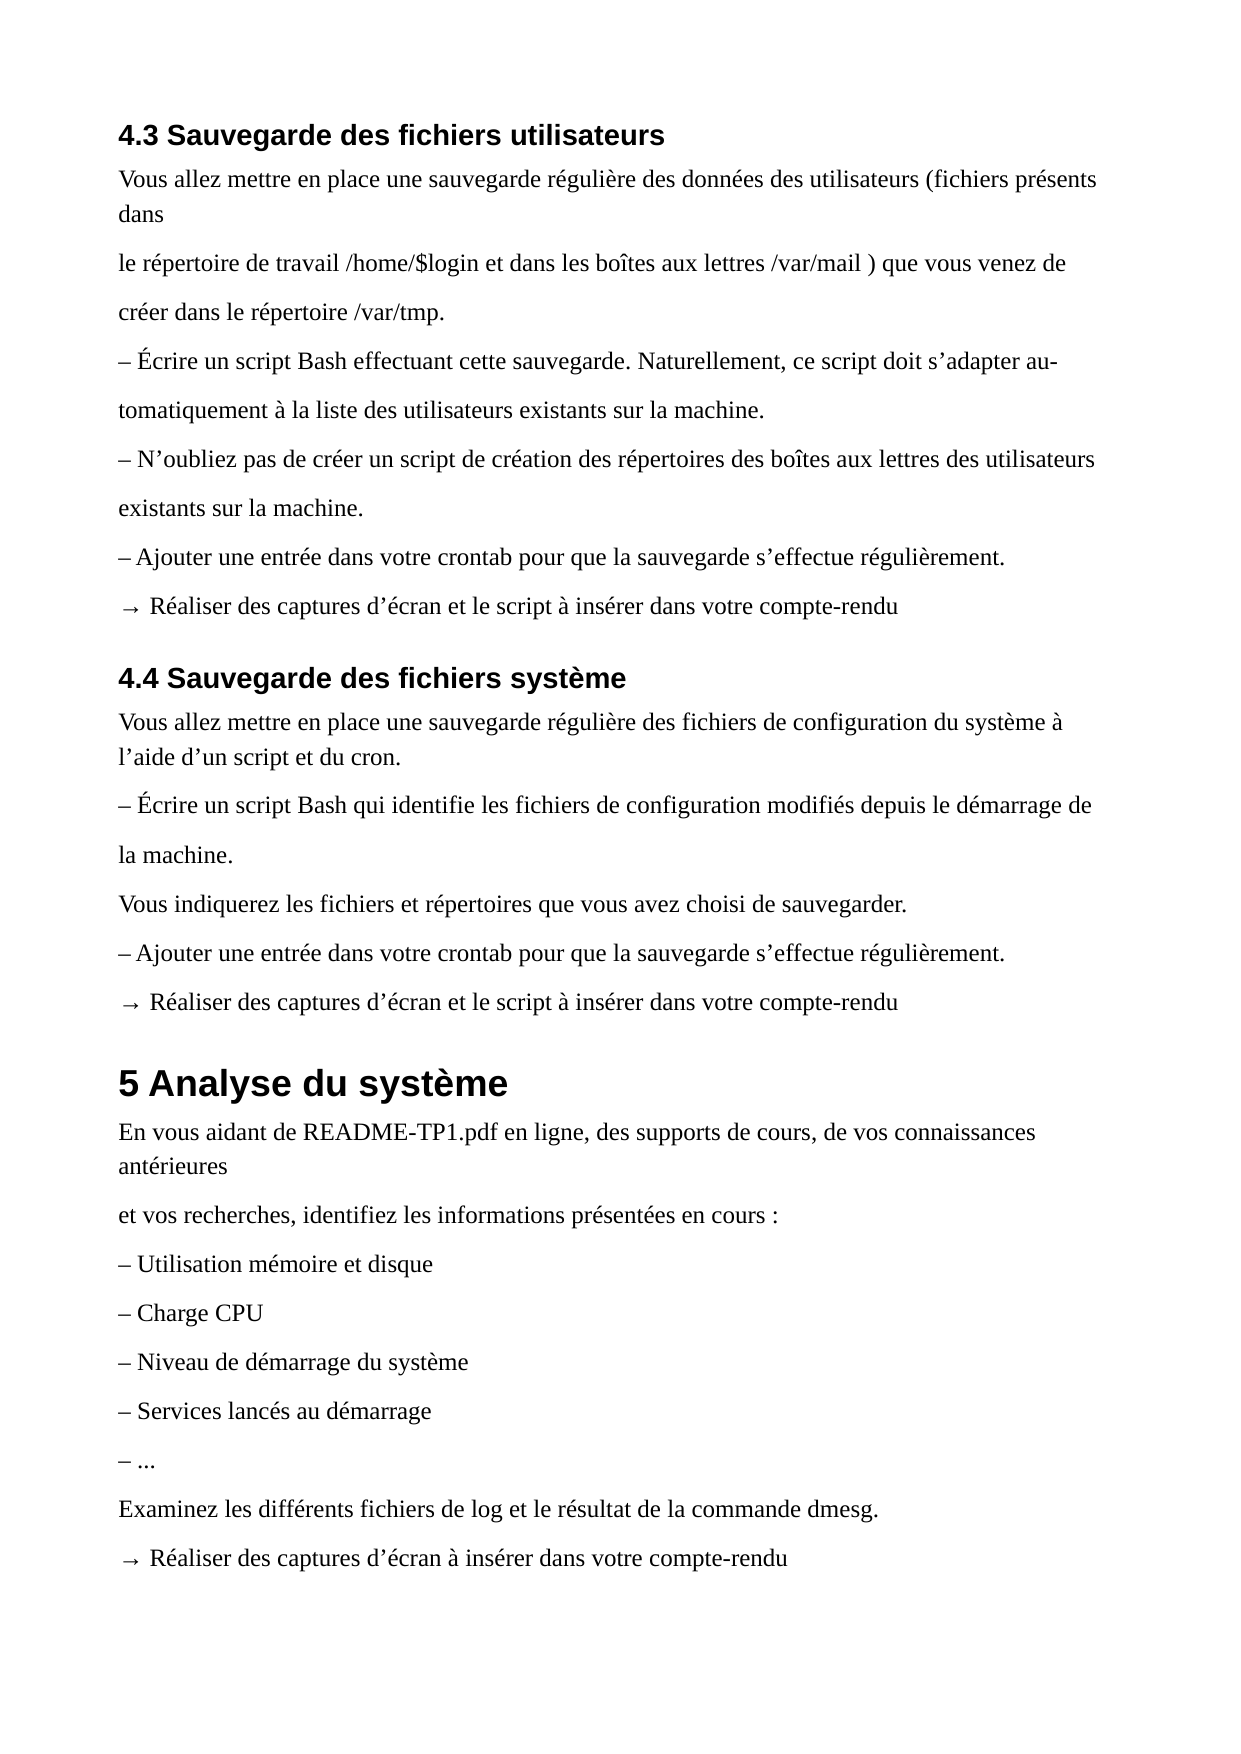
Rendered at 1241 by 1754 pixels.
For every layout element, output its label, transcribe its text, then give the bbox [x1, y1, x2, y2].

text → Réaliser des captures d’écran et le script à insérer dans votre compte-rendu [118, 987, 1122, 1016]
text le répertoire de travail /home/$login et dans les boîtes aux lettres /var/mail ) que vous venez de [118, 248, 1122, 276]
text En vous aidant de README-TP1.pdf en ligne, des supports de cours, de vos connaissances antérieures [118, 1117, 1122, 1180]
text Vous allez mettre en place une sauvegarde régulière des données des utilisateurs (fichiers présents dans [118, 164, 1122, 227]
text et vos recherches, identifiez les informations présentées en cours : [118, 1200, 1122, 1229]
text → Réaliser des captures d’écran et le script à insérer dans votre compte-rendu [118, 591, 1122, 620]
text Examinez les différents fichiers de log et le résultat de la commande dmesg. [118, 1494, 1122, 1523]
text – Services lancés au démarrage [118, 1396, 1122, 1425]
text – Charge CPU [118, 1298, 1122, 1327]
text la machine. [118, 840, 1122, 868]
text – N’oubliez pas de créer un script de création des répertoires des boîtes aux lettres des utilisateurs [118, 444, 1122, 473]
text existants sur la machine. [118, 493, 1122, 522]
text – Ajouter une entrée dans votre crontab pour que la sauvegarde s’effectue régulièrement. [118, 938, 1122, 967]
text – Niveau de démarrage du système [118, 1347, 1122, 1376]
text Vous allez mettre en place une sauvegarde régulière des fichiers de configuration du système à l’aide d’un script et du cron. [118, 707, 1122, 770]
subtitle 5 Analyse du système [118, 1061, 1122, 1104]
text – Écrire un script Bash qui identifie les fichiers de configuration modifiés depuis le démarrage de [118, 791, 1122, 819]
subtitle 4.3 Sauvegarde des fichiers utilisateurs [118, 118, 1122, 152]
text Vous indiquerez les fichiers et répertoires que vous avez choisi de sauvegarder. [118, 889, 1122, 917]
text – Utilisation mémoire et disque [118, 1249, 1122, 1278]
text – Ajouter une entrée dans votre crontab pour que la sauvegarde s’effectue régulièrement. [118, 542, 1122, 571]
text créer dans le répertoire /var/tmp. [118, 297, 1122, 326]
subtitle 4.4 Sauvegarde des fichiers système [118, 661, 1122, 694]
text – Écrire un script Bash effectuant cette sauvegarde. Naturellement, ce script doit s’adapter au- [118, 346, 1122, 374]
text tomatiquement à la liste des utilisateurs existants sur la machine. [118, 395, 1122, 424]
text → Réaliser des captures d’écran à insérer dans votre compte-rendu [118, 1543, 1122, 1572]
text – ... [118, 1445, 1122, 1474]
